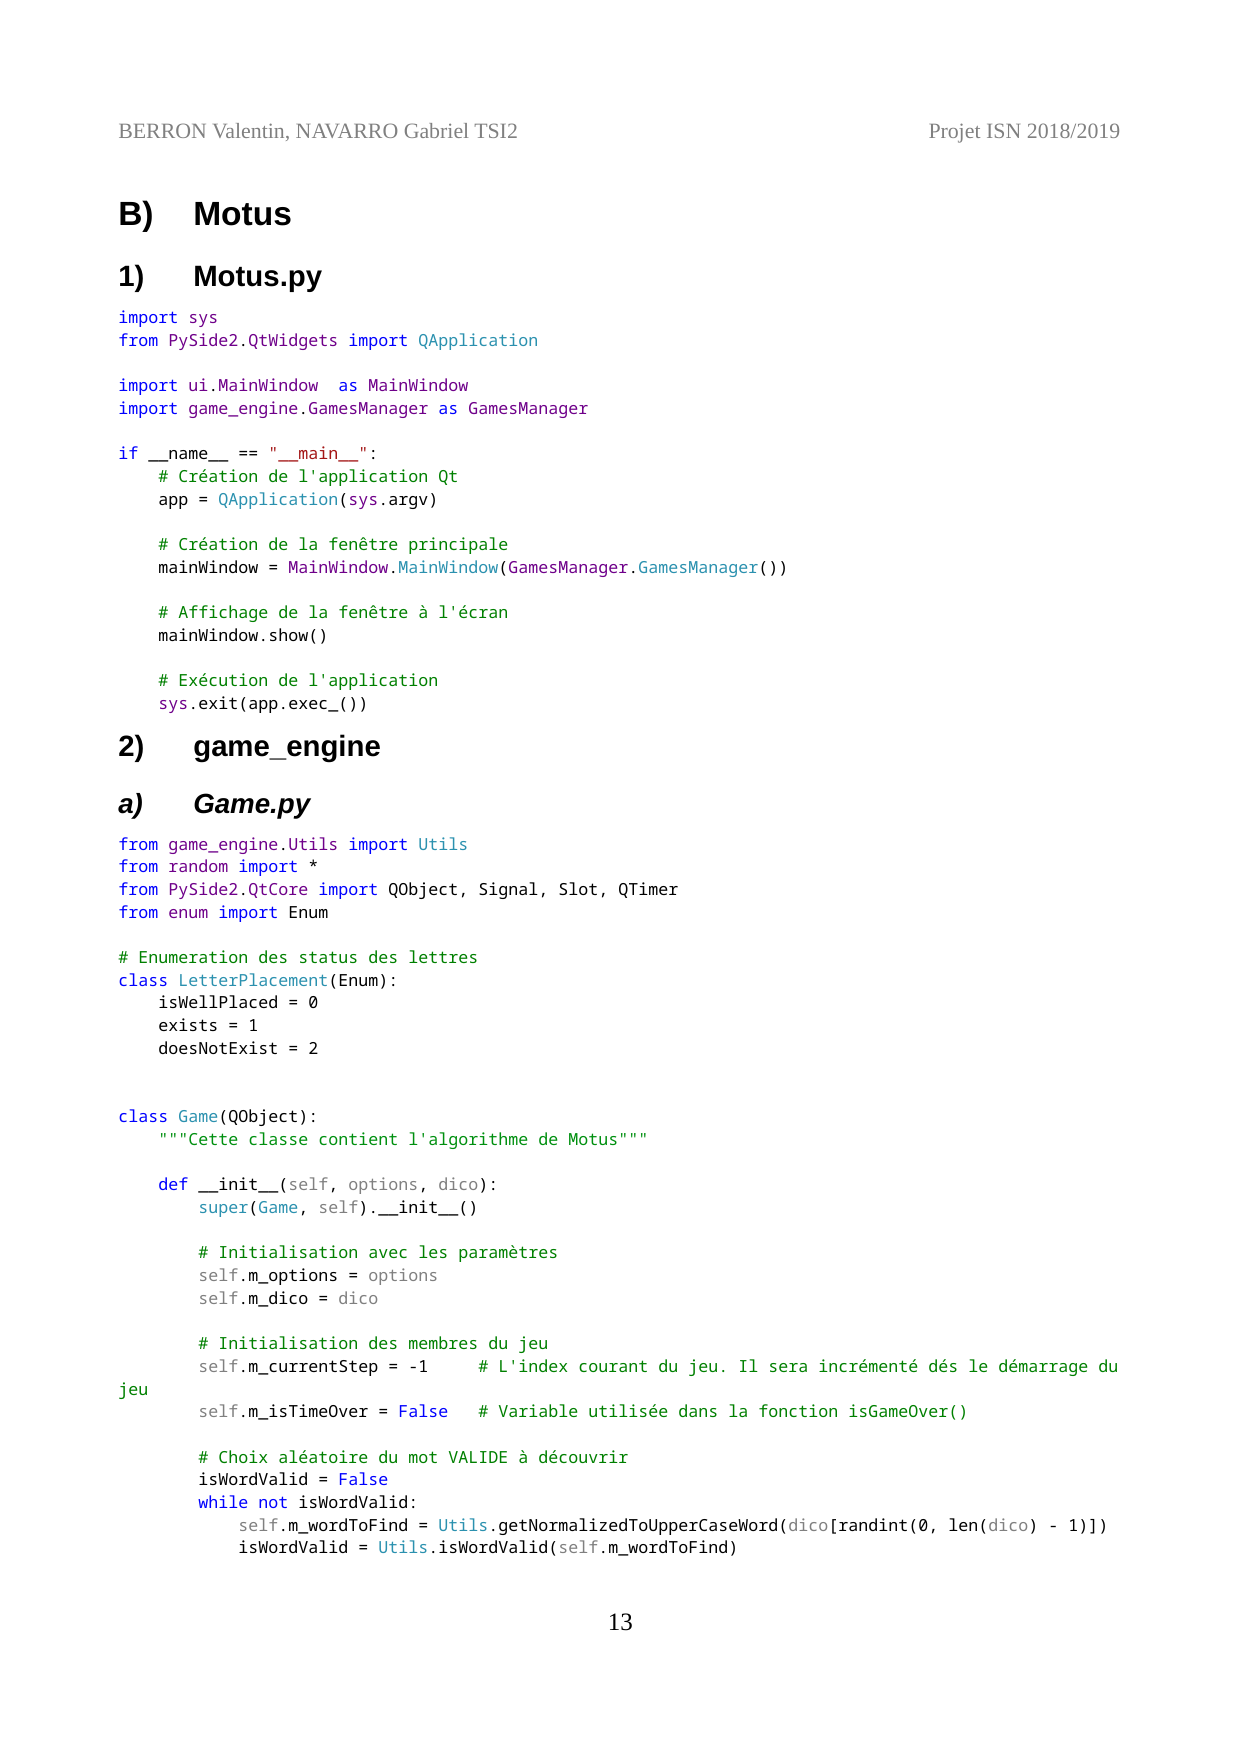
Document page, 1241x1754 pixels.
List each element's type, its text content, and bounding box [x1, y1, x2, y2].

text exists = 1 [118, 1014, 1122, 1036]
text import game_engine.GamesManager as GamesManager [118, 396, 1122, 419]
text # Création de l'application Qt [118, 464, 1122, 487]
text import sys [118, 306, 1122, 328]
text from enum import Enum [118, 900, 1122, 923]
text isWellPlaced = 0 [118, 991, 1122, 1014]
text self.m_dico = dico [118, 1286, 1122, 1309]
subtitle Motus.py [118, 259, 1122, 293]
text mainWindow.show() [118, 623, 1122, 646]
text self.m_wordToFind = Utils.getNormalizedToUpperCaseWord(dico[randint(0, len(dico) - 1)]) [118, 1513, 1122, 1536]
text super(Game, self).__init__() [118, 1195, 1122, 1218]
text from PySide2.QtWidgets import QApplication [118, 328, 1122, 351]
text # Affichage de la fenêtre à l'écran [118, 601, 1122, 623]
text self.m_options = options [118, 1263, 1122, 1286]
text from game_engine.Utils import Utils [118, 832, 1122, 855]
text # Enumeration des status des lettres [118, 946, 1122, 968]
text if __name__ == "__main__": [118, 442, 1122, 464]
text # Exécution de l'application [118, 669, 1122, 692]
text class LetterPlacement(Enum): [118, 968, 1122, 991]
text # Choix aléatoire du mot VALIDE à découvrir [118, 1445, 1122, 1468]
text self.m_isTimeOver = False # Variable utilisée dans la fonction isGameOver() [118, 1400, 1122, 1422]
text isWordValid = Utils.isWordValid(self.m_wordToFind) [118, 1536, 1122, 1559]
text doesNotExist = 2 [118, 1036, 1122, 1059]
text class Game(QObject): [118, 1104, 1122, 1127]
text mainWindow = MainWindow.MainWindow(GamesManager.GamesManager()) [118, 555, 1122, 578]
text sys.exit(app.exec_()) [118, 692, 1122, 714]
text """Cette classe contient l'algorithme de Motus""" [118, 1127, 1122, 1150]
text def __init__(self, options, dico): [118, 1173, 1122, 1195]
text # Création de la fenêtre principale [118, 533, 1122, 555]
text self.m_currentStep = -1 # L'index courant du jeu. Il sera incrémenté dés le démarrage du jeu [118, 1354, 1122, 1400]
text from PySide2.QtCore import QObject, Signal, Slot, QTimer [118, 877, 1122, 900]
subtitle Game.py [118, 788, 1122, 819]
subtitle Motus [118, 194, 1122, 232]
text # Initialisation avec les paramètres [118, 1241, 1122, 1263]
text app = QApplication(sys.argv) [118, 487, 1122, 510]
text while not isWordValid: [118, 1491, 1122, 1513]
text import ui.MainWindow as MainWindow [118, 374, 1122, 396]
subtitle game_engine [118, 729, 1122, 763]
text isWordValid = False [118, 1468, 1122, 1491]
text from random import * [118, 855, 1122, 877]
text # Initialisation des membres du jeu [118, 1332, 1122, 1354]
